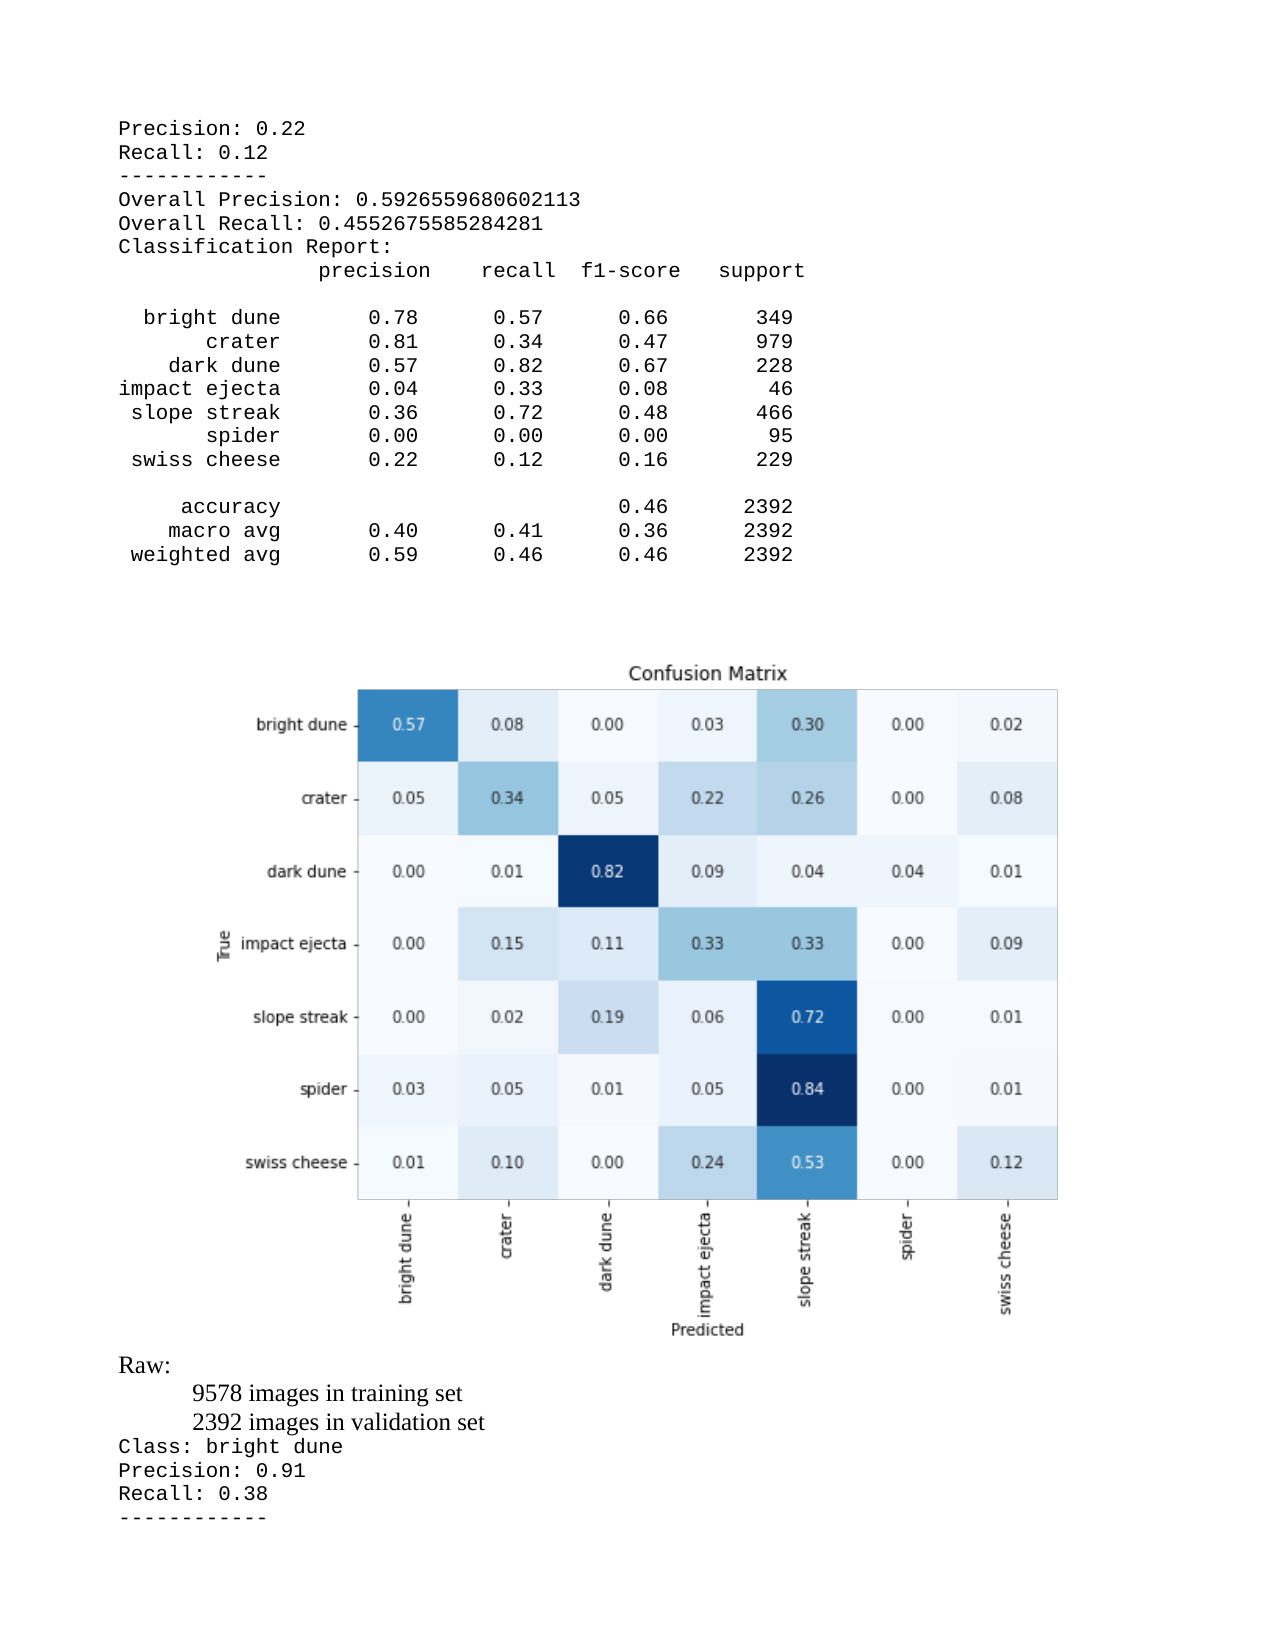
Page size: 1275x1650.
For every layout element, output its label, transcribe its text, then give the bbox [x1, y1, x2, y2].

text Raw: [118, 654, 1157, 1378]
text Precision: 0.91 [118, 1459, 1157, 1483]
text crater 0.81 0.34 0.47 979 [118, 331, 1157, 354]
text Overall Precision: 0.5926559680602113 [118, 189, 1157, 213]
text slope streak 0.36 0.72 0.48 466 [118, 402, 1157, 426]
text 9578 images in training set [118, 1378, 1157, 1407]
text dark dune 0.57 0.82 0.67 228 [118, 354, 1157, 378]
text weighted avg 0.59 0.46 0.46 2392 [118, 544, 1157, 567]
text spider 0.00 0.00 0.00 95 [118, 426, 1157, 449]
text macro avg 0.40 0.41 0.36 2392 [118, 520, 1157, 544]
text Class: bright dune [118, 1436, 1157, 1459]
text Precision: 0.22 [118, 118, 1157, 142]
text Overall Recall: 0.4552675585284281 [118, 213, 1157, 236]
text Classification Report: [118, 236, 1157, 260]
text Recall: 0.38 [118, 1483, 1157, 1507]
text bright dune 0.78 0.57 0.66 349 [118, 307, 1157, 331]
text accuracy 0.46 2392 [118, 496, 1157, 520]
text ------------ [118, 165, 1157, 189]
text precision recall f1-score support [118, 260, 1157, 284]
text ------------ [118, 1507, 1157, 1531]
text Recall: 0.12 [118, 142, 1157, 165]
picture [208, 654, 1067, 1350]
text 2392 images in validation set [118, 1407, 1157, 1436]
text swiss cheese 0.22 0.12 0.16 229 [118, 449, 1157, 473]
text impact ejecta 0.04 0.33 0.08 46 [118, 378, 1157, 402]
